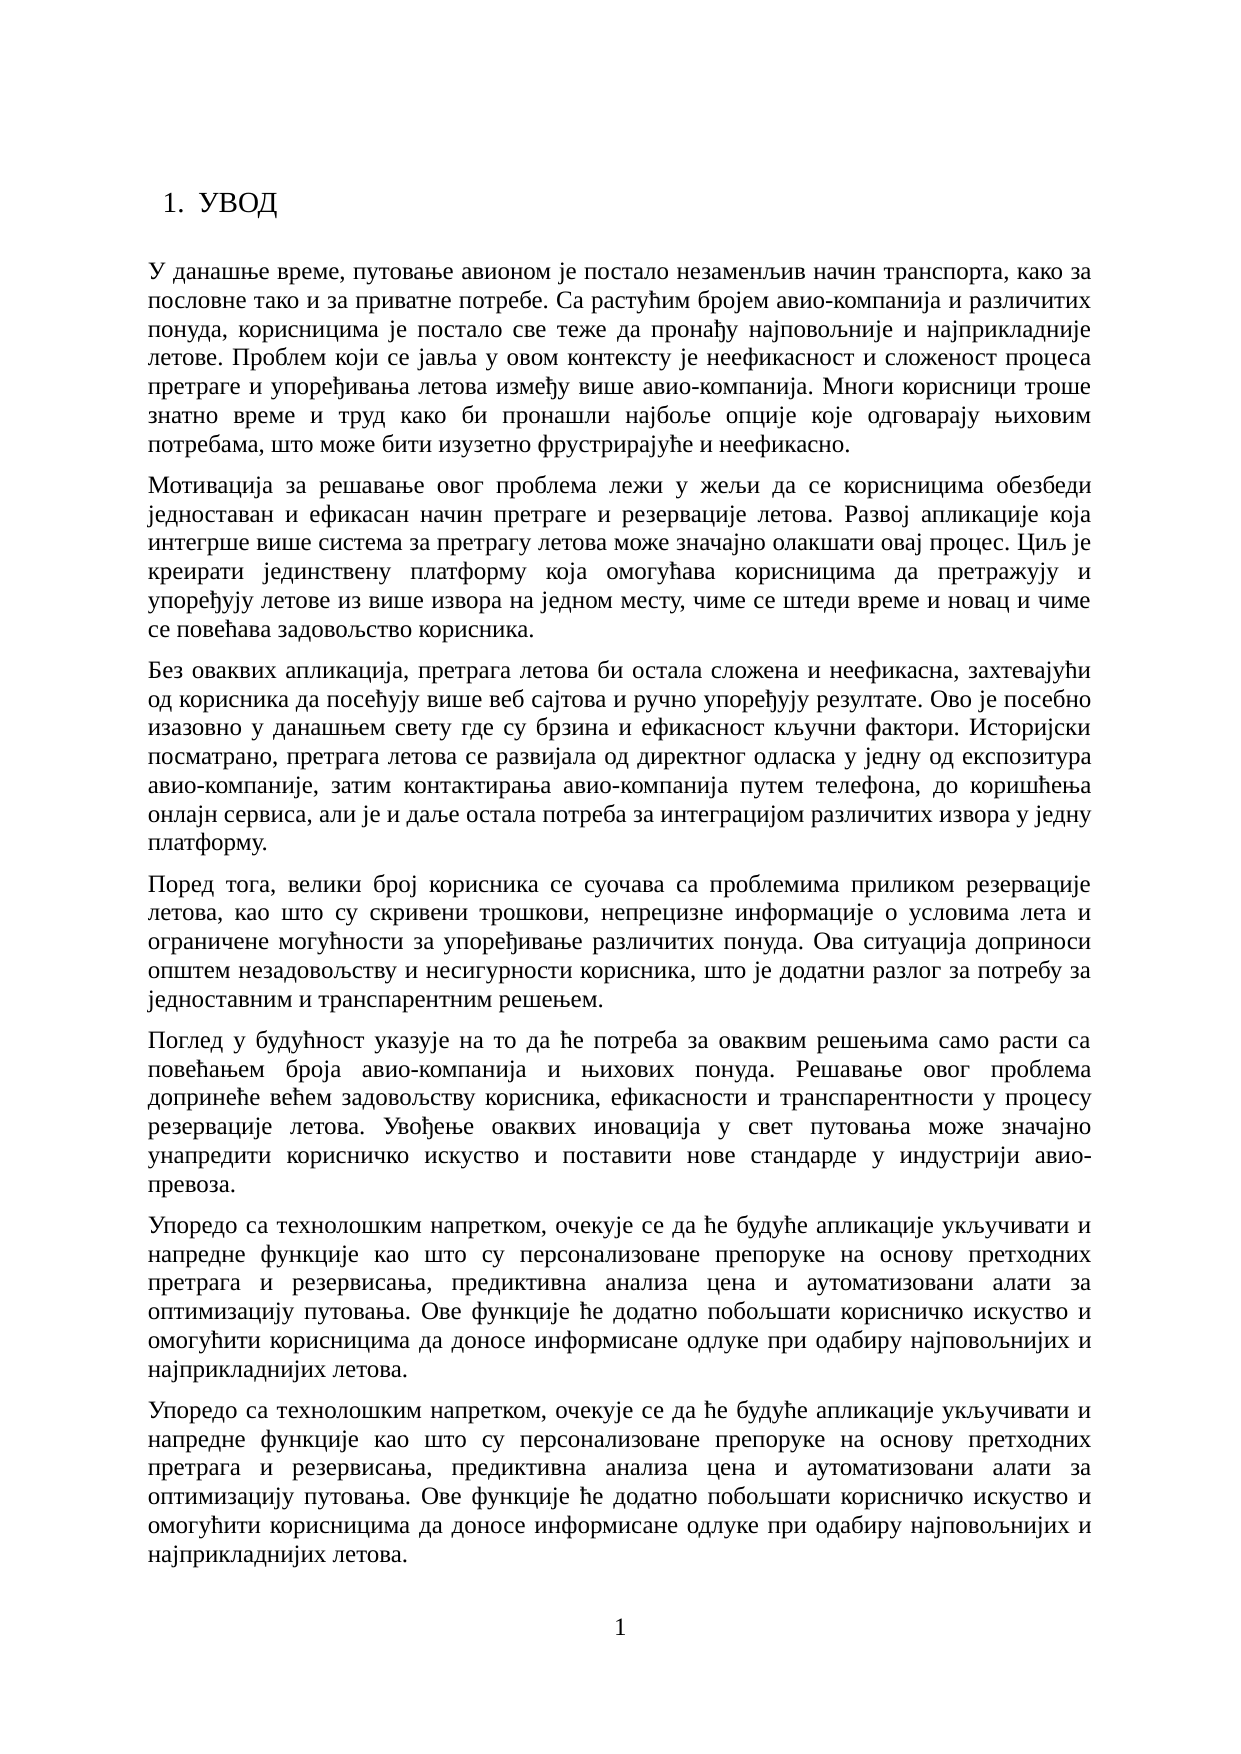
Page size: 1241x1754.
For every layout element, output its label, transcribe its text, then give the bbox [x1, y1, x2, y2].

text Поглед у будућност указује на то да ће потреба за оваквим решењима само расти са повећањем броја авио-компанија и њихових понуда. Решавање овог проблема допринеће већем задовољству корисника, ефикасности и транспарентности у процесу резервације летова. Увођење оваквих иновација у свет путовања може значајно унапредити корисничко искуство и поставити нове стандарде у индустрији авио-превоза. [148, 1025, 1092, 1197]
text Без оваквих апликација, претрага летова би остала сложена и неефикасна, захтевајући од корисника да посећују више веб сајтова и ручно упоређују резултате. Ово је посебно изазовно у данашњем свету где су брзина и ефикасност кључни фактори. Историјски посматрано, претрага летова се развијала од директног одласка у једну од експозитура авио-компаније, затим контактирања авио-компанија путем телефона, до коришћења онлајн сервиса, али је и даље остала потреба за интеграцијом различитих извора у једну платформу. [148, 655, 1092, 856]
text Упоредо са технолошким напретком, очекује се да ће будуће апликације укључивати и напредне функције као што су персонализоване препоруке на основу претходних претрага и резервисања, предиктивна анализа цена и аутоматизовани алати за оптимизацију путовања. Ове функције ће додатно побољшати корисничко искуство и омогућити корисницима да доносе информисане одлуке при одабиру најповољнијих и најприкладнијих летова. [148, 1395, 1092, 1567]
text Упоредо са технолошким напретком, очекује се да ће будуће апликације укључивати и напредне функције као што су персонализоване препоруке на основу претходних претрага и резервисања, предиктивна анализа цена и аутоматизовани алати за оптимизацију путовања. Ове функције ће додатно побољшати корисничко искуство и омогућити корисницима да доносе информисане одлуке при одабиру најповољнијих и најприкладнијих летова. [148, 1210, 1092, 1382]
text Поред тога, велики број корисника се суочава са проблемима приликом резервације летова, као што су скривени трошкови, непрецизне информације о условима лета и ограничене могућности за упоређивање различитих понуда. Ова ситуација доприноси општем незадовољству и несигурности корисника, што је додатни разлог за потребу за једноставним и транспарентним решењем. [148, 869, 1092, 1012]
text У данашње време, путовање авионом је постало незаменљив начин транспорта, како за пословне тако и за приватне потребе. Са растућим бројем авио-компанија и различитих понуда, корисницима је постало све теже да пронађу најповољније и најприкладније летове. Проблем који се јавља у овом контексту је неефикасност и сложеност процеса претраге и упоређивања летова између више авио-компанија. Многи корисници троше знатно време и труд како би пронашли најбоље опције које одговарају њиховим потребама, што може бити изузетно фрустрирајуће и неефикасно. [148, 256, 1092, 457]
subtitle УВОД [162, 185, 1078, 219]
text Мотивација за решавање овог проблема лежи у жељи да се корисницима обезбеди једноставан и ефикасан начин претраге и резервације летова. Развој апликације која интегрше више система за претрагу летова може значајно олакшати овај процес. Циљ је креирати јединствену платформу која омогућава корисницима да претражују и упоређују летове из више извора на једном месту, чиме се штеди време и новац и чиме се повећава задовољство корисника. [148, 470, 1092, 642]
